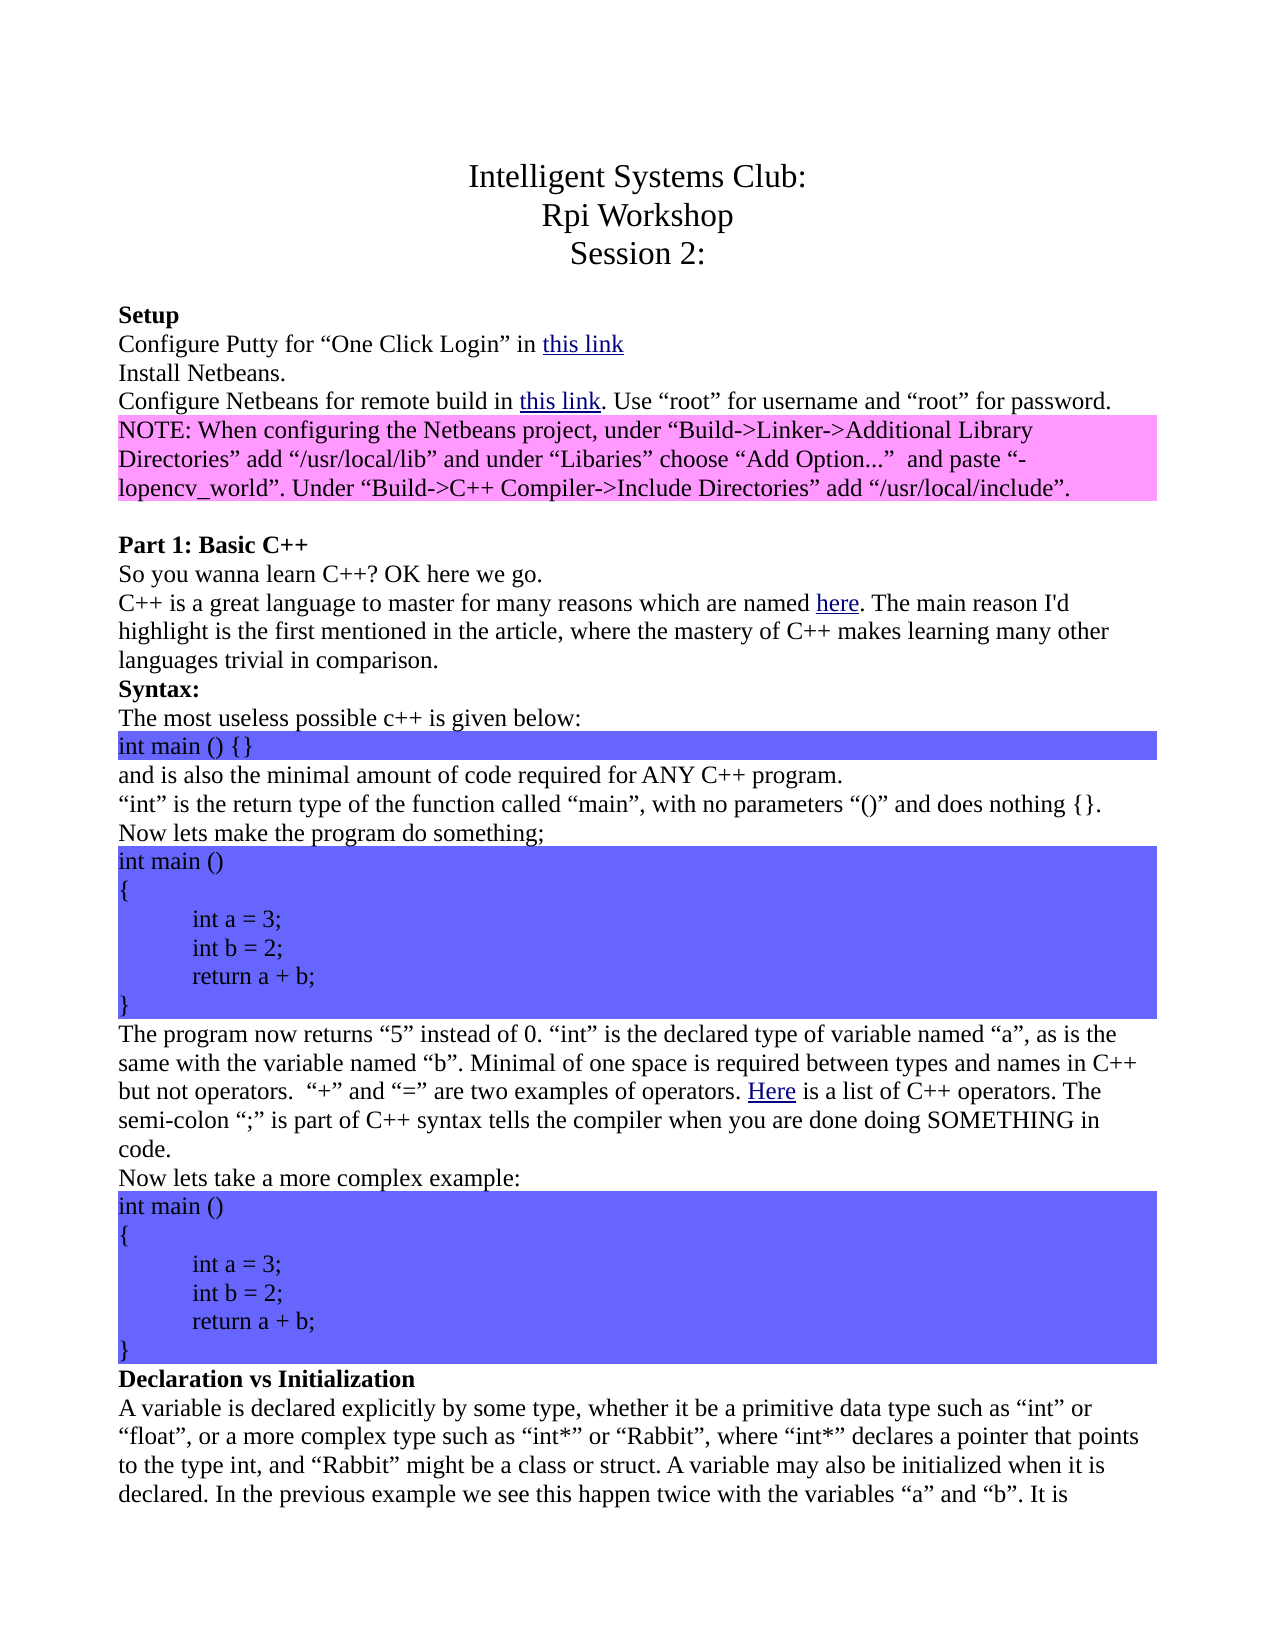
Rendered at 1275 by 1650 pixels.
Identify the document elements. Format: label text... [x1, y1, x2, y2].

text Part 1: Basic C++ [118, 530, 1157, 559]
text int b = 2; [118, 933, 1157, 961]
text Now lets take a more complex example: [118, 1163, 1157, 1191]
text int main () [118, 846, 1157, 875]
text C++ is a great language to master for many reasons which are named here. The main reason I'd highlight is the first mentioned in the article, where the mastery of C++ makes learning many other languages trivial in comparison. [118, 588, 1157, 674]
text and is also the minimal amount of code required for ANY C++ program. [118, 760, 1157, 789]
text Declaration vs Initialization [118, 1364, 1157, 1393]
text NOTE: When configuring the Netbeans project, under “Build->Linker->Additional Library Directories” add “/usr/local/lib” and under “Libaries” choose “Add Option...” and paste “-lopencv_world”. Under “Build->C++ Compiler->Include Directories” add “/usr/local/include”. [118, 415, 1157, 501]
text int a = 3; [118, 1249, 1157, 1278]
text return a + b; [118, 961, 1157, 990]
text } [118, 990, 1157, 1019]
text Intelligent Systems Club: [118, 156, 1157, 195]
text int b = 2; [118, 1278, 1157, 1306]
text The most useless possible c++ is given below: [118, 703, 1157, 731]
text } [118, 1335, 1157, 1364]
text Syntax: [118, 674, 1157, 703]
text Setup [118, 300, 1157, 329]
text Session 2: [118, 233, 1157, 271]
text return a + b; [118, 1306, 1157, 1335]
text int main () {} [118, 731, 1157, 760]
text Now lets make the program do something; [118, 818, 1157, 846]
text A variable is declared explicitly by some type, whether it be a primitive data type such as “int” or “float”, or a more complex type such as “int*” or “Rabbit”, where “int*” declares a pointer that points to the type int, and “Rabbit” might be a class or struct. A variable may also be initialized when it is declared. In the previous example we see this happen twice with the variables “a” and “b”. It is [118, 1393, 1157, 1508]
text Rpi Workshop [118, 195, 1157, 233]
text Configure Putty for “One Click Login” in this link [118, 329, 1157, 358]
text So you wanna learn C++? OK here we go. [118, 559, 1157, 588]
text Configure Netbeans for remote build in this link. Use “root” for username and “root” for password. [118, 386, 1157, 415]
text int a = 3; [118, 904, 1157, 933]
text { [118, 1220, 1157, 1249]
text “int” is the return type of the function called “main”, with no parameters “()” and does nothing {}. [118, 789, 1157, 818]
text int main () [118, 1191, 1157, 1220]
text The program now returns “5” instead of 0. “int” is the declared type of variable named “a”, as is the same with the variable named “b”. Minimal of one space is required between types and names in C++ but not operators. “+” and “=” are two examples of operators. Here is a list of C++ operators. The semi-colon “;” is part of C++ syntax tells the compiler when you are done doing SOMETHING in code. [118, 1019, 1157, 1163]
text Install Netbeans. [118, 358, 1157, 386]
text { [118, 875, 1157, 904]
